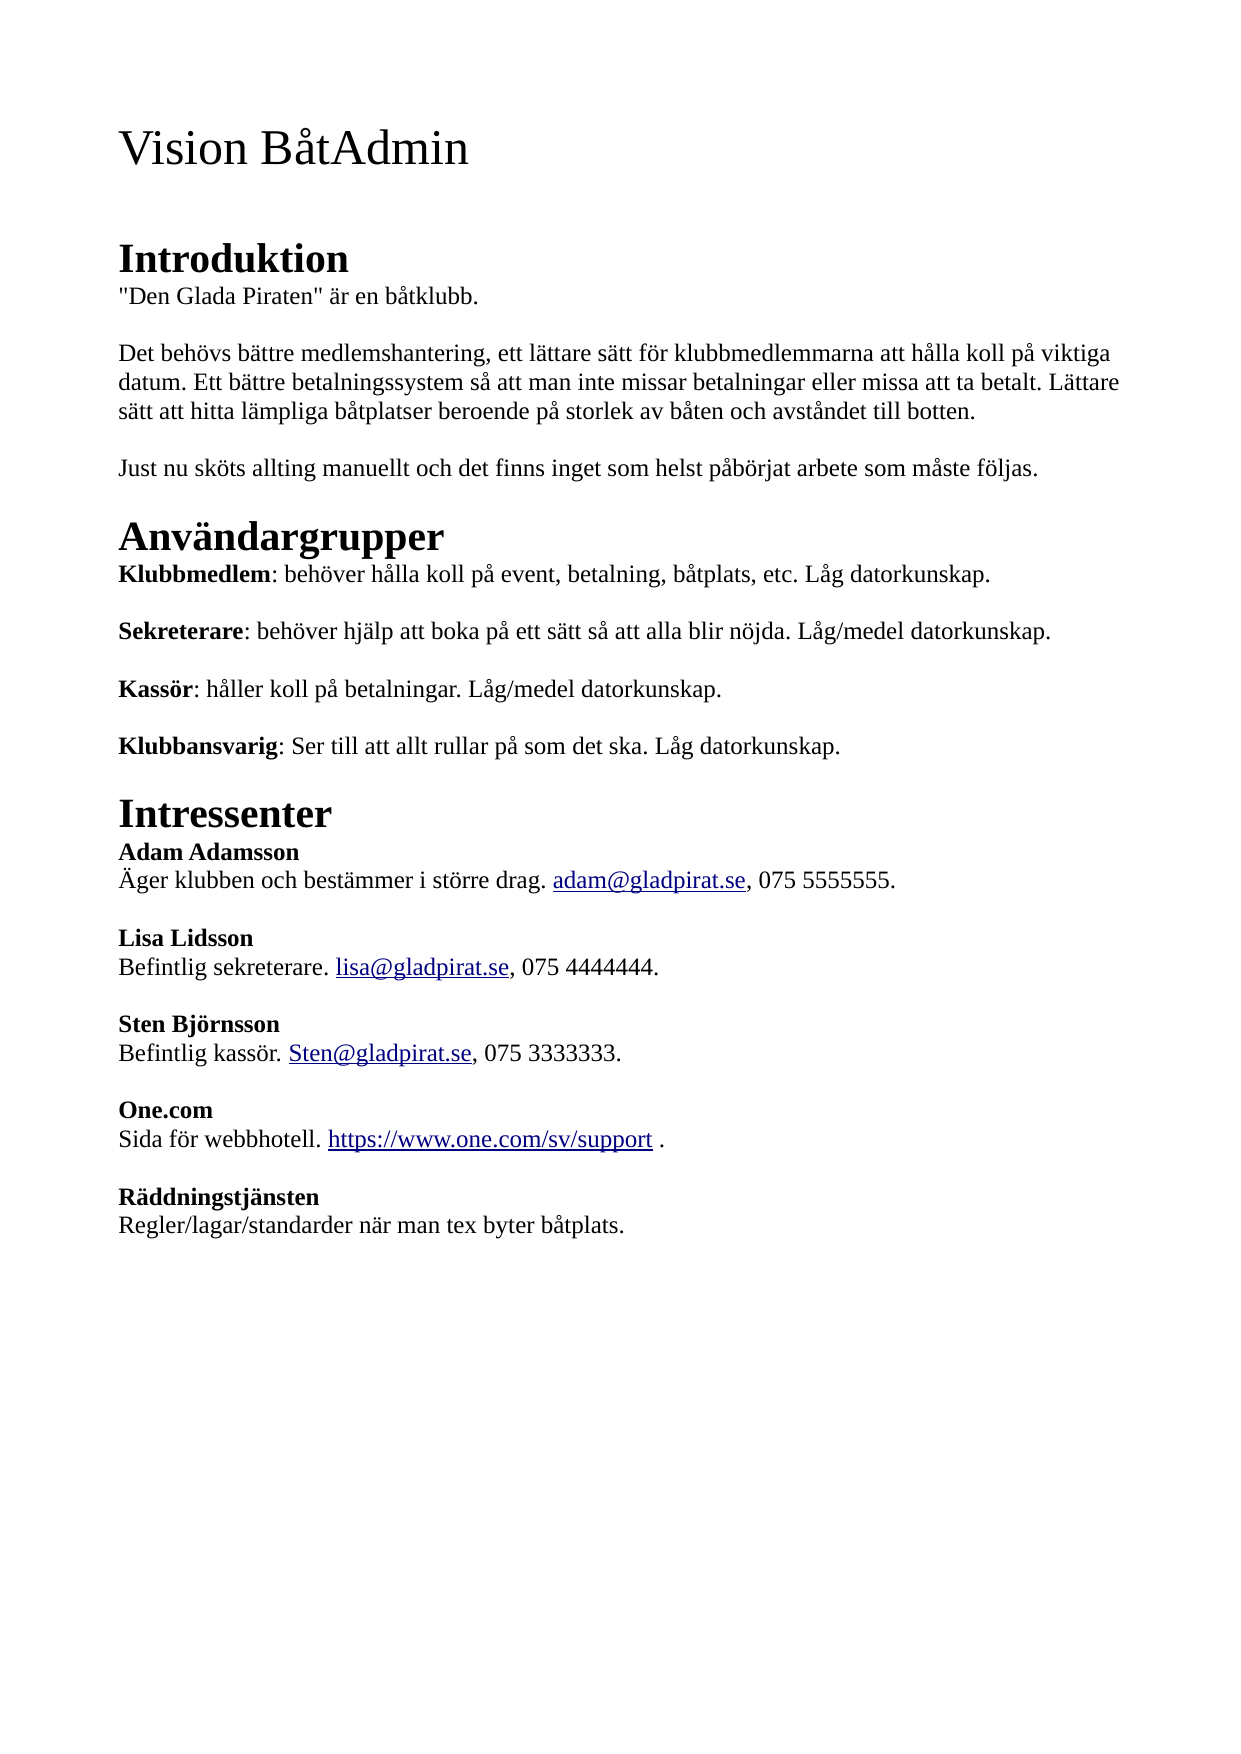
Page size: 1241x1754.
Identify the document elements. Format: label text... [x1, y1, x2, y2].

text One.com Sida för webbhotell. https://www.one.com/sv/support . [118, 1096, 1122, 1153]
text Sten Björnsson Befintlig kassör. Sten@gladpirat.se, 075 3333333. [118, 1009, 1122, 1067]
text Regler/lagar/standarder när man tex byter båtplats. [118, 1211, 1122, 1239]
text Vision BåtAdmin [118, 118, 1122, 176]
text Användargrupper [118, 482, 1122, 559]
text "Den Glada Piraten" är en båtklubb. Det behövs bättre medlemshantering, ett lättare sätt för klubbmedlemmarna att hålla koll på viktiga datum. Ett bättre betalningssystem så att man inte missar betalningar eller missa att ta betalt. Lättare sätt att hitta lämpliga båtplatser beroende på storlek av båten och avståndet till botten. [118, 281, 1122, 425]
text Adam Adamsson Äger klubben och bestämmer i större drag. adam@gladpirat.se, 075 5555555. [118, 837, 1122, 894]
text Lisa Lidsson Befintlig sekreterare. lisa@gladpirat.se, 075 4444444. [118, 923, 1122, 981]
text Just nu sköts allting manuellt och det finns inget som helst påbörjat arbete som måste följas. [118, 453, 1122, 482]
text Intressenter [118, 789, 1122, 837]
text Sekreterare: behöver hjälp att boka på ett sätt så att alla blir nöjda. Låg/medel datorkunskap. [118, 616, 1122, 645]
text Klubbmedlem: behöver hålla koll på event, betalning, båtplats, etc. Låg datorkunskap. [118, 559, 1122, 588]
text Klubbansvarig: Ser till att allt rullar på som det ska. Låg datorkunskap. [118, 731, 1122, 760]
text Introduktion [118, 233, 1122, 281]
text Räddningstjänsten [118, 1182, 1122, 1211]
text Kassör: håller koll på betalningar. Låg/medel datorkunskap. [118, 674, 1122, 703]
